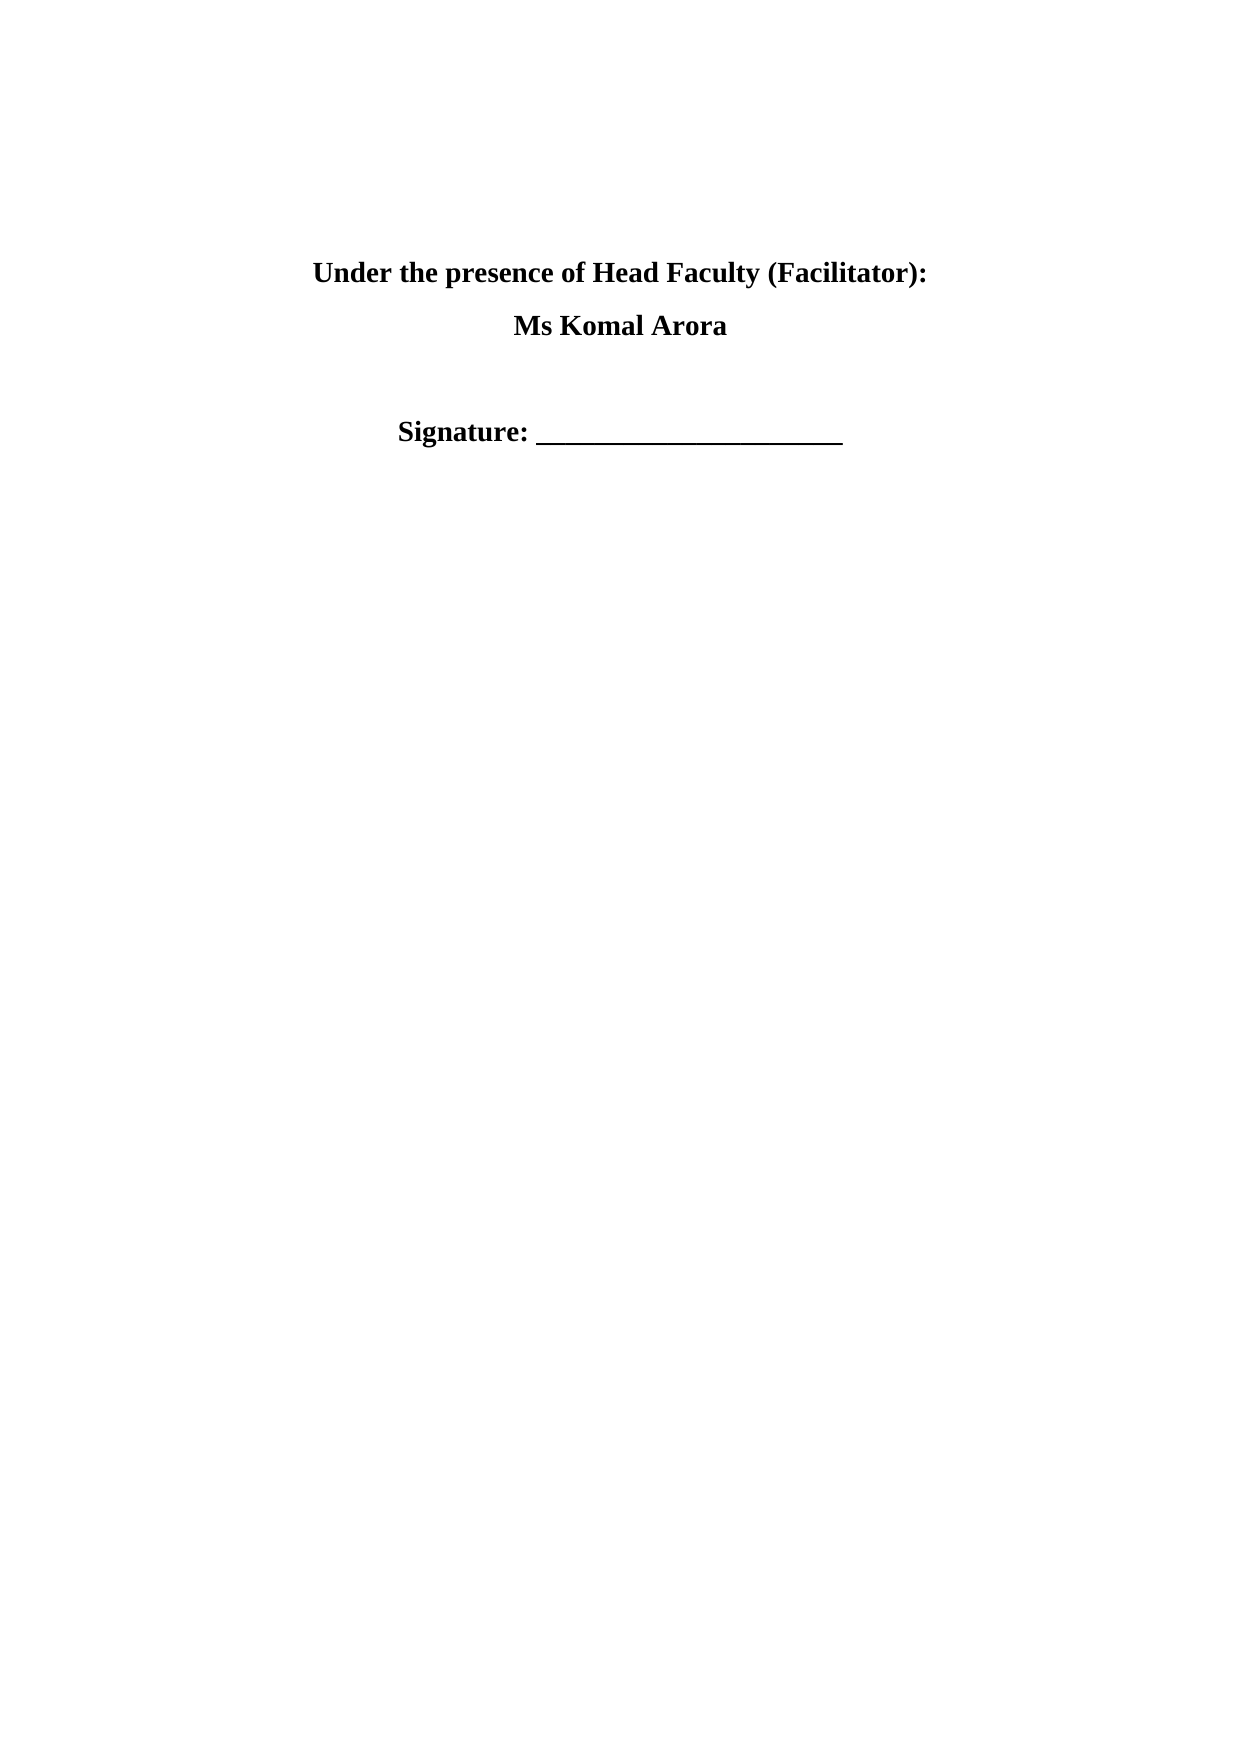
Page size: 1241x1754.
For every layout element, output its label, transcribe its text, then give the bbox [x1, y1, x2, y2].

text Mr. Manish kr [150, 150, 1090, 183]
text Signature: ___________________ [150, 203, 1090, 236]
text Signature: _____________________ [150, 520, 1090, 553]
text Under the presence of Head Faculty (Facilitator): [150, 361, 1090, 395]
text Ms Komal Arora [150, 414, 1090, 448]
